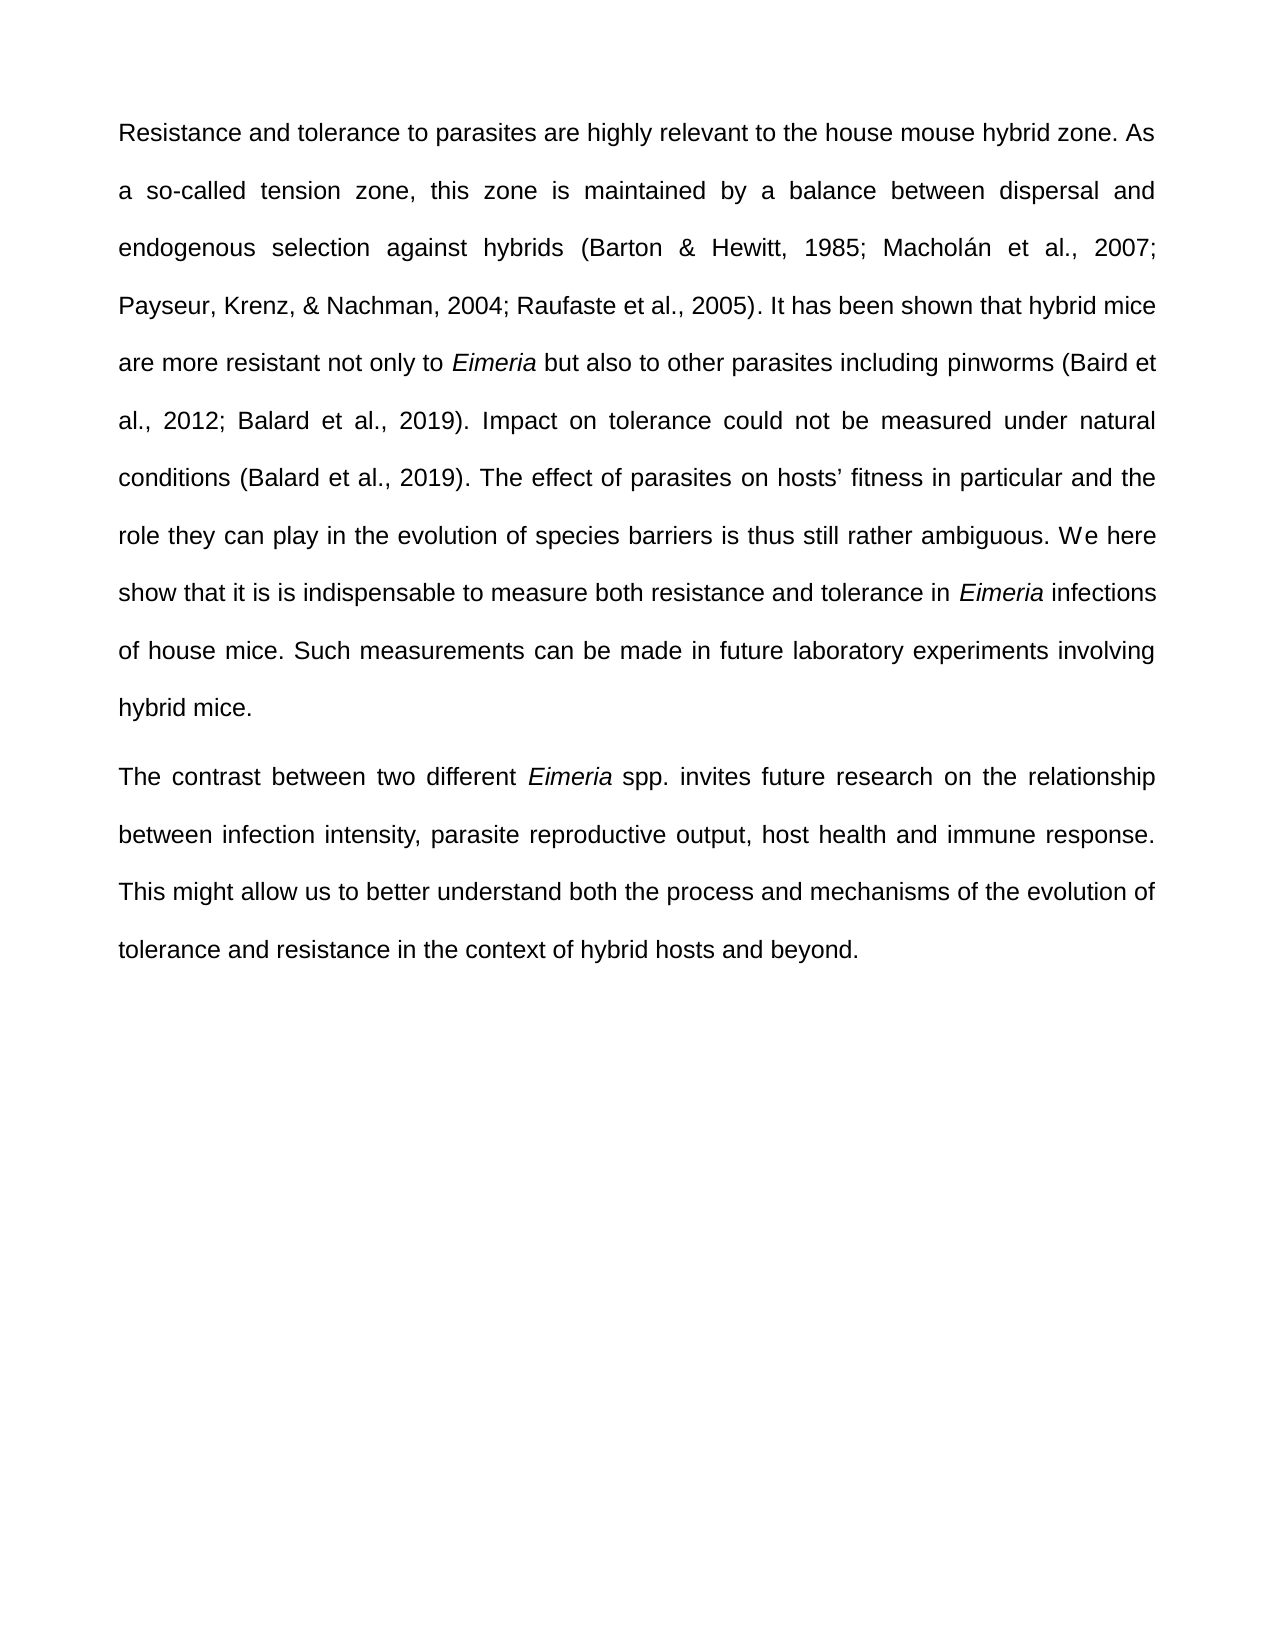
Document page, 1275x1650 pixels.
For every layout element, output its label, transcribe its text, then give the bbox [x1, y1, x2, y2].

text Resistance and tolerance to parasites are highly relevant to the house mouse hybrid zone. As a so-called tension zone, this zone is maintained by a balance between dispersal and endogenous selection against hybrids (Barton & Hewitt, 1985; Macholán et al., 2007; Payseur, Krenz, & Nachman, 2004; Raufaste et al., 2005). It has been shown that hybrid mice are more resistant not only to Eimeria but also to other parasites including pinworms (Baird et al., 2012; Balard et al., 2019). Impact on tolerance could not be measured under natural conditions (Balard et al., 2019). The effect of parasites on hosts’ fitness in particular and the role they can play in the evolution of species barriers is thus still rather ambiguous. We here show that it is is indispensable to measure both resistance and tolerance in Eimeria infections of house mice. Such measurements can be made in future laboratory experiments involving hybrid mice. [118, 118, 1157, 722]
text The contrast between two different Eimeria spp. invites future research on the relationship between infection intensity, parasite reproductive output, host health and immune response. This might allow us to better understand both the process and mechanisms of the evolution of tolerance and resistance in the context of hybrid hosts and beyond. [118, 762, 1157, 964]
